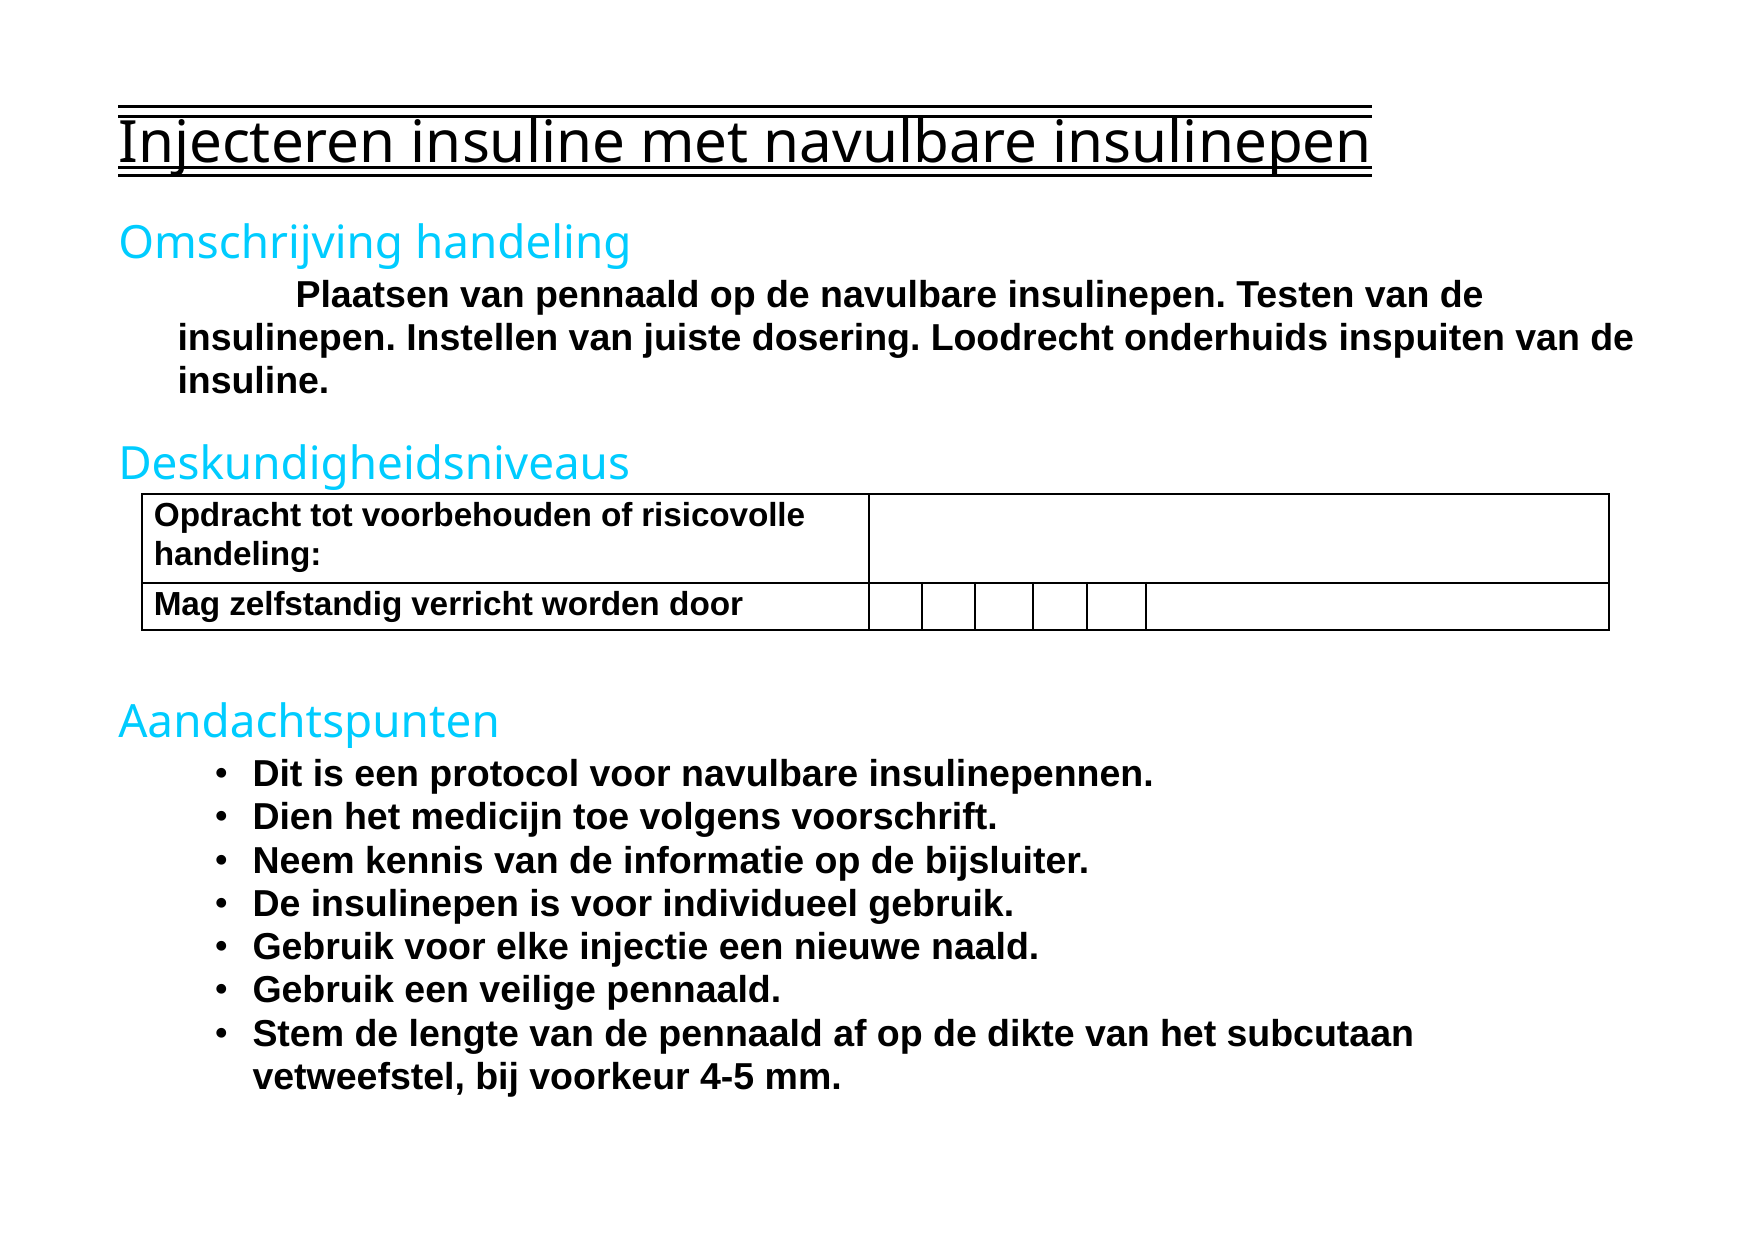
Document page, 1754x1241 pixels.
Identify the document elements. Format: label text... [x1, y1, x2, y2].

table_cell [976, 584, 1032, 629]
table_cell [923, 584, 974, 629]
table_cell [1088, 584, 1145, 629]
table_cell [1034, 584, 1086, 629]
table_cell [1147, 584, 1608, 629]
table_cell Mag zelfstandig verricht worden door [143, 584, 868, 629]
subtitle De insulinepen is voor individueel gebruik. [215, 881, 1636, 924]
subtitle Plaatsen van pennaald op de navulbare insulinepen. Testen van de insulinepen. Instellen van juiste dosering. Loodrecht onderhuids inspuiten van de insuline. [177, 272, 1636, 401]
table_header Opdracht tot voorbehouden of risicovolle handeling: [143, 495, 868, 582]
subtitle Gebruik voor elke injectie een nieuwe naald. [215, 924, 1636, 967]
subtitle Omschrijving handeling [118, 209, 1636, 272]
subtitle Dien het medicijn toe volgens voorschrift. [215, 794, 1636, 838]
subtitle Stem de lengte van de pennaald af op de dikte van het subcutaan vetweefstel, bij voorkeur 4-5 mm. [215, 1011, 1636, 1097]
title Injecteren insuline met navulbare insulinepen [118, 100, 1636, 180]
subtitle Gebruik een veilige pennaald. [215, 967, 1636, 1011]
subtitle Dit is een protocol voor navulbare insulinepennen. [215, 751, 1636, 794]
subtitle Deskundigheidsniveaus [118, 431, 1636, 493]
subtitle Aandachtspunten [118, 689, 1636, 751]
table_header [870, 495, 1608, 582]
subtitle Neem kennis van de informatie op de bijsluiter. [215, 838, 1636, 881]
table_cell [870, 584, 921, 629]
